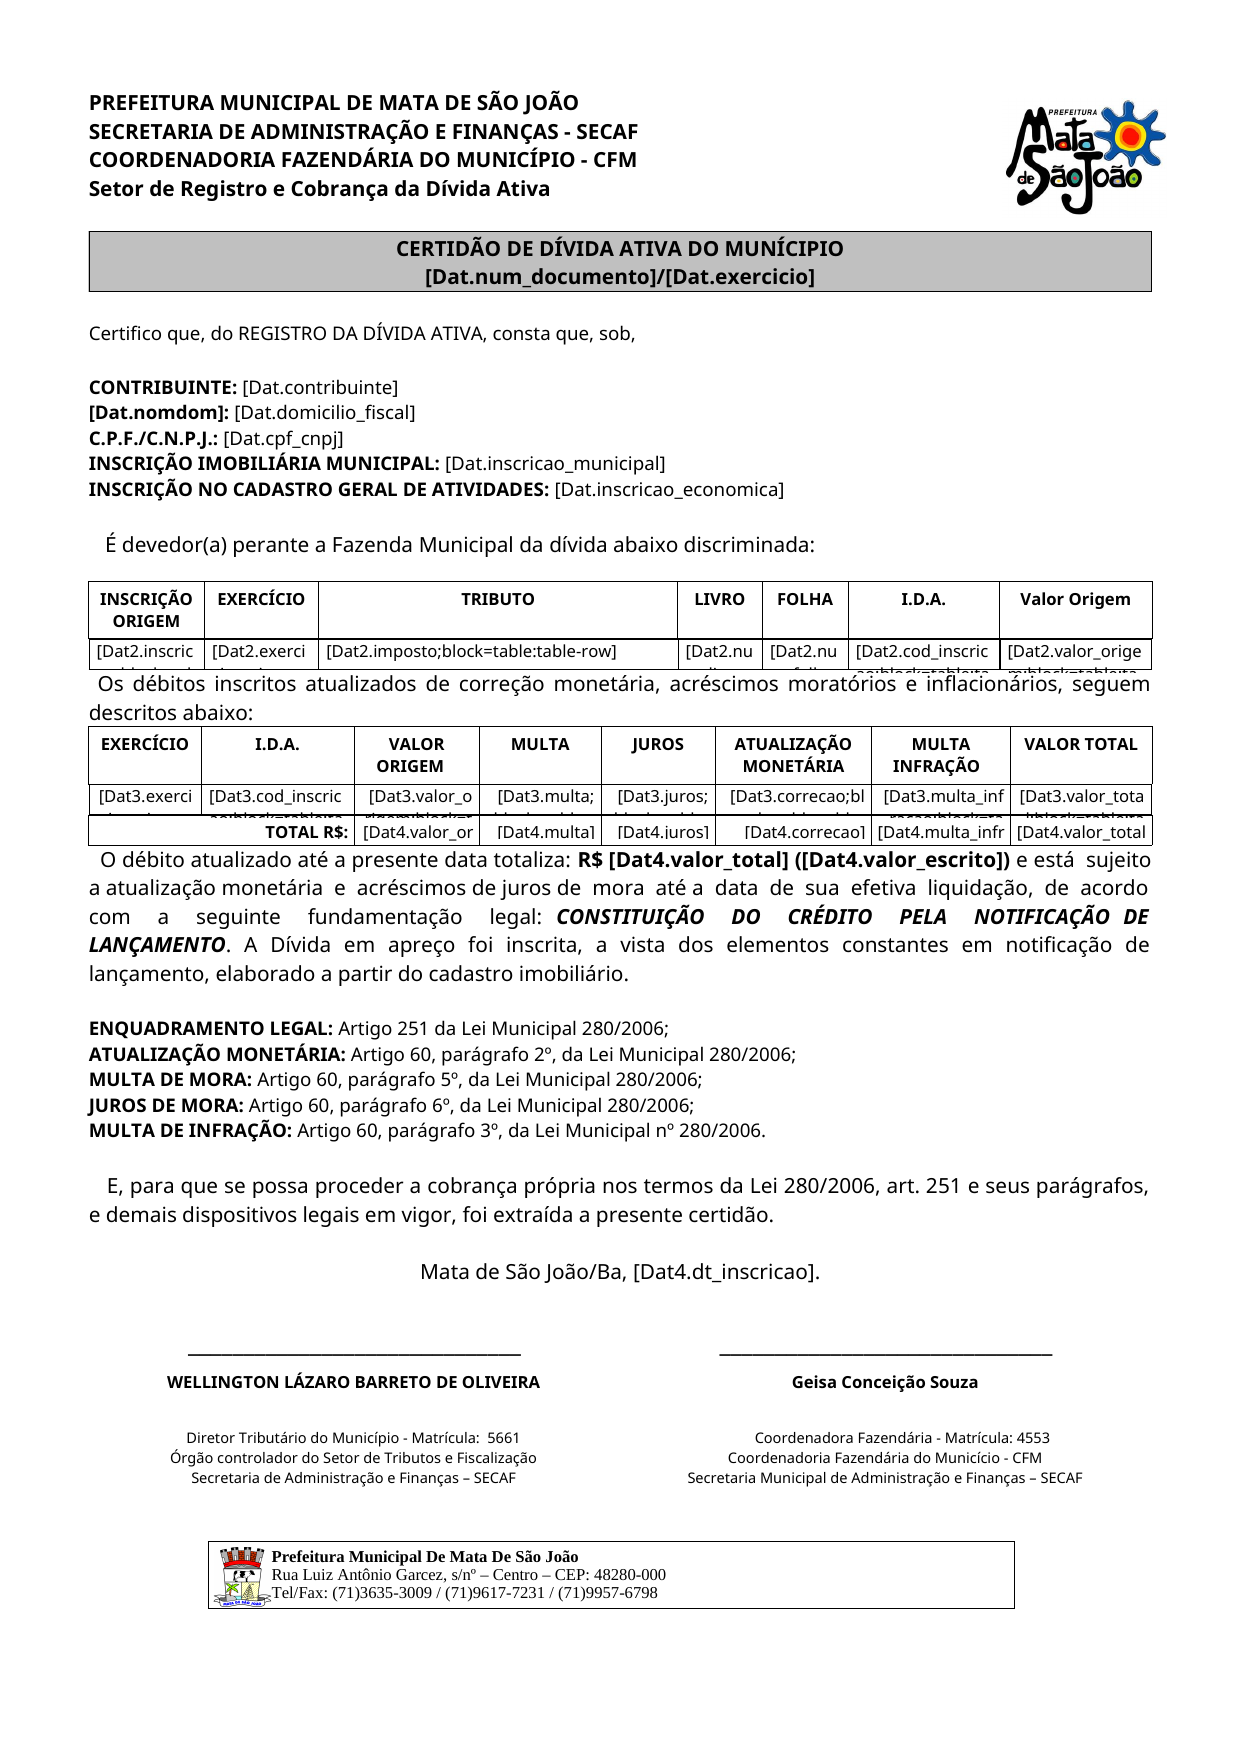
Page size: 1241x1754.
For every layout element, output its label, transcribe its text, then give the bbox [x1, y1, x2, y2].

text Mata de São João/Ba, [Dat4.dt_inscricao]. [88, 1257, 1152, 1285]
table_header [Dat2.imposto;block=table:table-row] [319, 640, 678, 668]
table_header [Dat2.num_livro;block=table:table-row] [679, 640, 762, 668]
text [Dat.nomdom]: [Dat.domicilio_fiscal] [88, 400, 1152, 425]
table_header TOTAL R$: [89, 816, 354, 845]
table_header [Dat4.correcao] [716, 816, 871, 845]
text O débito atualizado até a presente data totaliza: R$ [Dat4.valor_total] ([Dat4.valor_escrito]) e está sujeito a atualização monetária e acréscimos de juros de mora até a data de sua efetiva liquidação, de acordo com a seguinte fundamentação legal: CONSTITUIÇÃO DO CRÉDITO PELA NOTIFICAÇÃO DE LANÇAMENTO. A Dívida em apreço foi inscrita, a vista dos elementos constantes em notificação de lançamento, elaborado a partir do cadastro imobiliário. [88, 846, 1152, 987]
text CONTRIBUINTE: [Dat.contribuinte] [88, 374, 1152, 400]
table_header JUROS [602, 727, 715, 783]
table_header [Dat4.valor_total] [1011, 816, 1152, 845]
table_header [Dat3.valor_total;block=table:table-row] [1011, 785, 1151, 814]
table_header [Dat3.multa;block=table:table-row] [480, 785, 601, 814]
table_header I.D.A. [849, 582, 999, 638]
table_header [Dat4.juros] [602, 816, 715, 845]
table_header VALOR TOTAL [1011, 727, 1152, 783]
table_header [Dat2.cod_inscricao;block=table:table-row]/[Dat2.exercicio;block=table:table-row] [849, 640, 999, 668]
table_header EXERCÍCIO [205, 582, 318, 638]
table_cell Coordenadora Fazendária - Matrícula: 4553 Coordenadoria Fazendária do Municício - CFM Secretaria Municipal de Administração e Finanças – SECAF [620, 1422, 1152, 1513]
table_header [Dat2.exercicio_origem;block=table:table-row] [205, 640, 318, 668]
table_header LIVRO [678, 582, 762, 638]
table_header ______________________________ [89, 1303, 620, 1365]
text CERTIDÃO DE DÍVIDA ATIVA DO MUNÍCIPIO [90, 232, 1151, 259]
text INSCRIÇÃO NO CADASTRO GERAL DE ATIVIDADES: [Dat.inscricao_economica] [88, 476, 1152, 502]
table_header VALOR ORIGEM [355, 727, 479, 783]
text Setor de Registro e Cobrança da Dívida Ativa [88, 174, 1002, 202]
table_header [Dat3.correcao;block=table:table-row] [716, 785, 871, 814]
text Certifico que, do REGISTRO DA DÍVIDA ATIVA, consta que, sob, [88, 320, 1152, 346]
table_header MULTA INFRAÇÃO [872, 727, 1010, 783]
table_header ATUALIZAÇÃO MONETÁRIA [716, 727, 871, 783]
table_header MULTA [480, 727, 601, 783]
table_header FOLHA [763, 582, 848, 638]
text É devedor(a) perante a Fazenda Municipal da dívida abaixo discriminada: [88, 530, 1152, 559]
table_header [Dat3.juros;block=table:table-row] [602, 785, 715, 814]
text [Dat.num_documento]/[Dat.exercicio] [90, 259, 1151, 291]
text ATUALIZAÇÃO MONETÁRIA: Artigo 60, parágrafo 2º, da Lei Municipal 280/2006; [88, 1041, 1152, 1067]
table_header TRIBUTO [319, 582, 677, 638]
table_header I.D.A. [202, 727, 354, 783]
table_header [Dat2.num_folha;block=table:table-row] [763, 640, 848, 668]
table_header [Dat3.valor_origem;block=table:table-row] [355, 785, 479, 814]
text SECRETARIA DE ADMINISTRAÇÃO E FINANÇAS - SECAF [88, 117, 1002, 145]
table_header Prefeitura Municipal De Mata De São João Rua Luiz Antônio Garcez, s/nº – Centro – CEP: 48280-000 Tel/Fax: (71)3635-3009 / (71)9617-7231 / (71)9957-6798 [209, 1548, 1014, 1608]
text JUROS DE MORA: Artigo 60, parágrafo 6º, da Lei Municipal 280/2006; [88, 1092, 1152, 1118]
table_header [Dat3.exercicio_origem;block=table:table-row] [90, 785, 201, 814]
table_cell Geisa Conceição Souza [620, 1365, 1152, 1422]
text MULTA DE MORA: Artigo 60, parágrafo 5º, da Lei Municipal 280/2006; [88, 1067, 1152, 1092]
text PREFEITURA MUNICIPAL DE MATA DE SÃO JOÃO [88, 88, 1152, 117]
table_header Valor Origem [1000, 582, 1152, 638]
table_header EXERCÍCIO [89, 727, 201, 783]
picture [213, 1547, 272, 1607]
table_header [Dat3.cod_inscricao;block=table:table-row]/[Dat3.exercicio;block=table:table-row] [202, 785, 354, 814]
table_header [Dat2.valor_origem;block=table:table-row] [1001, 640, 1151, 668]
table_header [Dat2.inscricao;block=table:table-row] [90, 640, 204, 668]
text ENQUADRAMENTO LEGAL: Artigo 251 da Lei Municipal 280/2006; [88, 1016, 1152, 1041]
table_header [Dat3.multa_infracao;block=table:table-row] [872, 785, 1010, 814]
table_header [Dat4.valor_original] [355, 816, 479, 845]
text COORDENADORIA FAZENDÁRIA DO MUNICÍPIO - CFM [88, 145, 1002, 174]
text MULTA DE INFRAÇÃO: Artigo 60, parágrafo 3º, da Lei Municipal nº 280/2006. [88, 1118, 1152, 1143]
text INSCRIÇÃO IMOBILIÁRIA MUNICIPAL: [Dat.inscricao_municipal] [88, 451, 1152, 476]
table_header [Dat4.multa_infracao] [872, 816, 1010, 845]
table_cell Diretor Tributário do Município - Matrícula: 5661 Órgão controlador do Setor de Tributos e Fiscalização Secretaria de Administração e Finanças – SECAF [89, 1422, 620, 1513]
picture [1002, 98, 1167, 218]
table_header [209, 1542, 1014, 1547]
table_header [Dat4.multa] [480, 816, 601, 845]
text Os débitos inscritos atualizados de correção monetária, acréscimos moratórios e inflacionários, seguem descritos abaixo: [88, 670, 1152, 726]
text C.P.F./C.N.P.J.: [Dat.cpf_cnpj] [88, 425, 1152, 451]
text E, para que se possa proceder a cobrança própria nos termos da Lei 280/2006, art. 251 e seus parágrafos, e demais dispositivos legais em vigor, foi extraída a presente certidão. [88, 1172, 1152, 1228]
table_header ______________________________ [620, 1303, 1152, 1365]
table_cell WELLINGTON LÁZARO BARRETO DE OLIVEIRA [89, 1365, 620, 1422]
table_header INSCRIÇÃO ORIGEM [89, 582, 204, 638]
